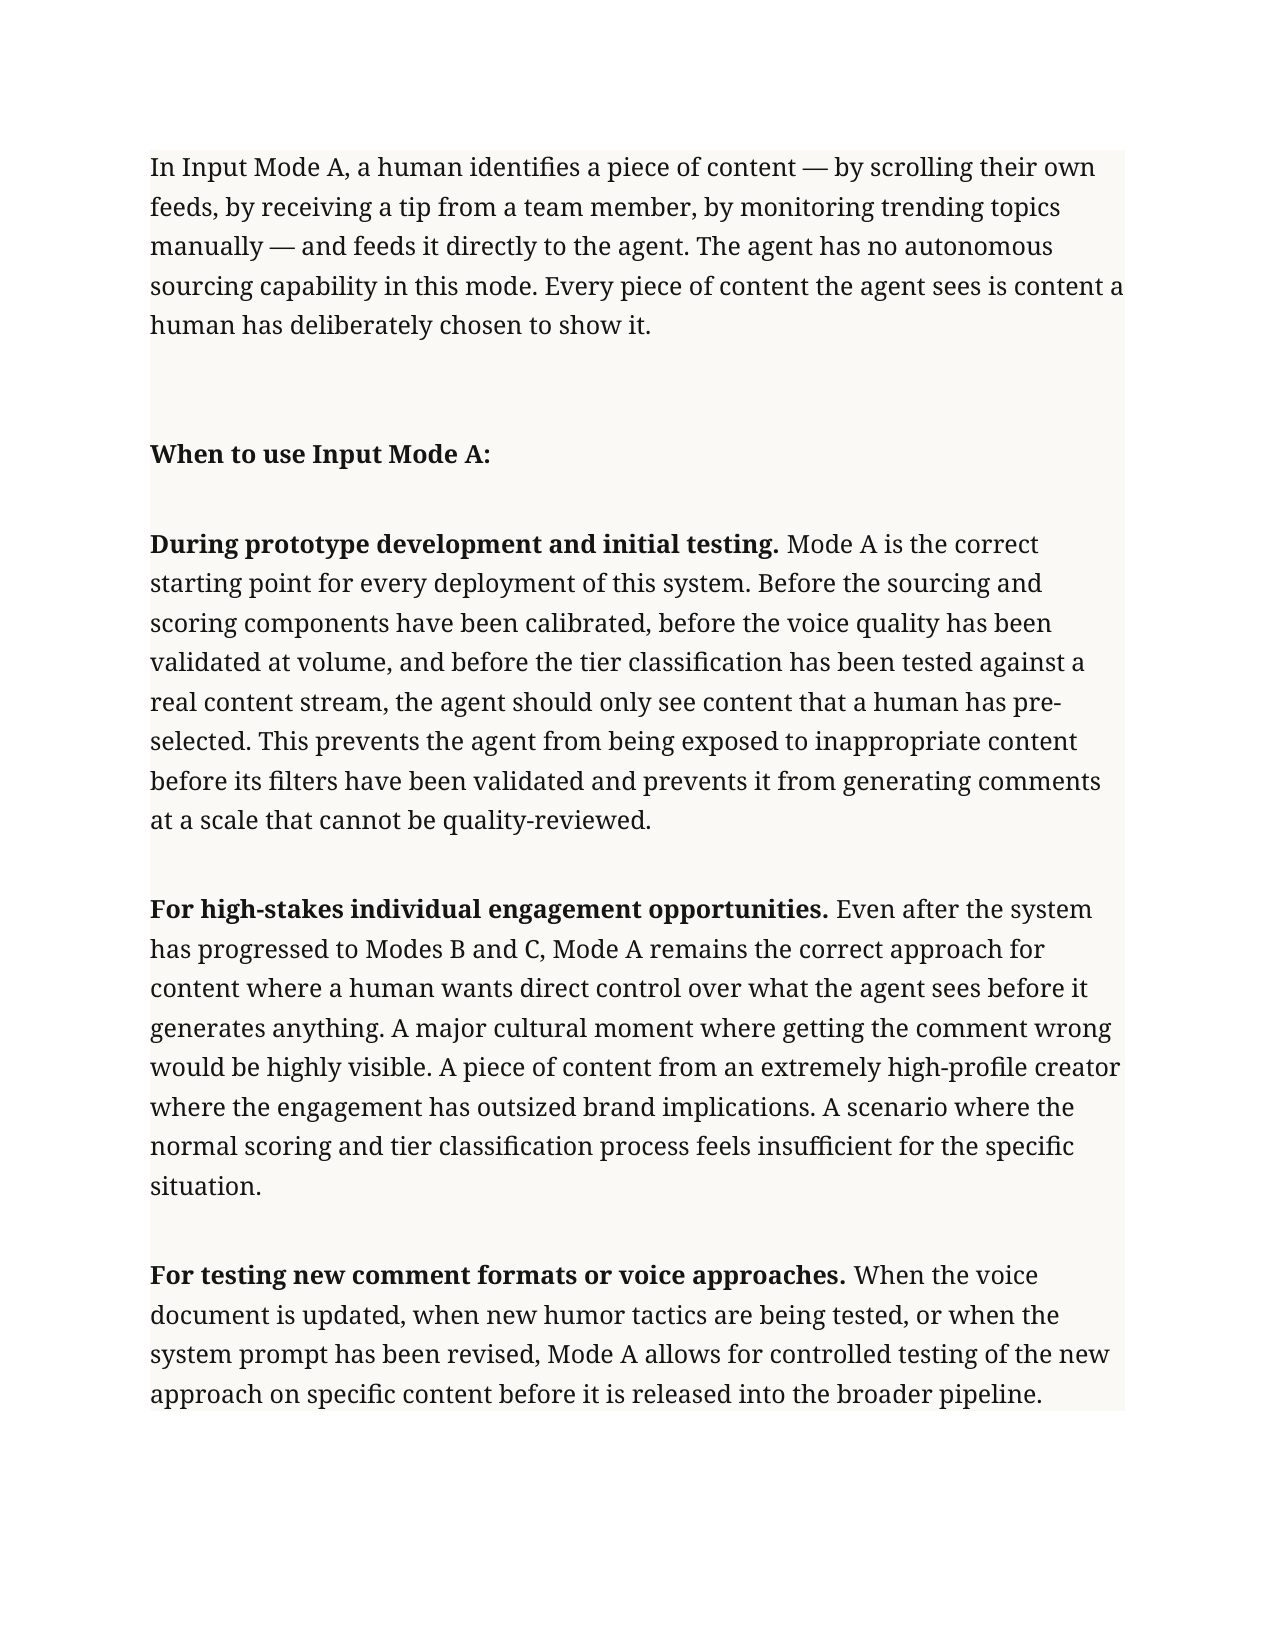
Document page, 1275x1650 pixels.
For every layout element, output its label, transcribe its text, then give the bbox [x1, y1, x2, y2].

text During prototype development and initial testing. Mode A is the correct starting point for every deployment of this system. Before the sourcing and scoring components have been calibrated, before the voice quality has been validated at volume, and before the tier classification has been tested against a real content stream, the agent should only see content that a human has pre-selected. This prevents the agent from being exposed to inappropriate content before its filters have been validated and prevents it from generating comments at a scale that cannot be quality-reviewed. [150, 526, 1125, 837]
text When to use Input Mode A: [150, 437, 1125, 471]
text In Input Mode A, a human identifies a piece of content — by scrolling their own feeds, by receiving a tip from a team member, by monitoring trending topics manually — and feeds it directly to the agent. The agent has no autonomous sourcing capability in this mode. Every piece of content the agent sees is content a human has deliberately chosen to show it. [150, 150, 1125, 342]
text For testing new comment formats or voice approaches. When the voice document is updated, when new humor tactics are being tested, or when the system prompt has been revised, Mode A allows for controlled testing of the new approach on specific content before it is released into the broader pipeline. [150, 1258, 1125, 1411]
text For high-stakes individual engagement opportunities. Even after the system has progressed to Modes B and C, Mode A remains the correct approach for content where a human wants direct control over what the agent sees before it generates anything. A major cultural moment where getting the comment wrong would be highly visible. A piece of content from an extremely high-profile creator where the engagement has outsized brand implications. A scenario where the normal scoring and tier classification process feels insufficient for the specific situation. [150, 892, 1125, 1203]
